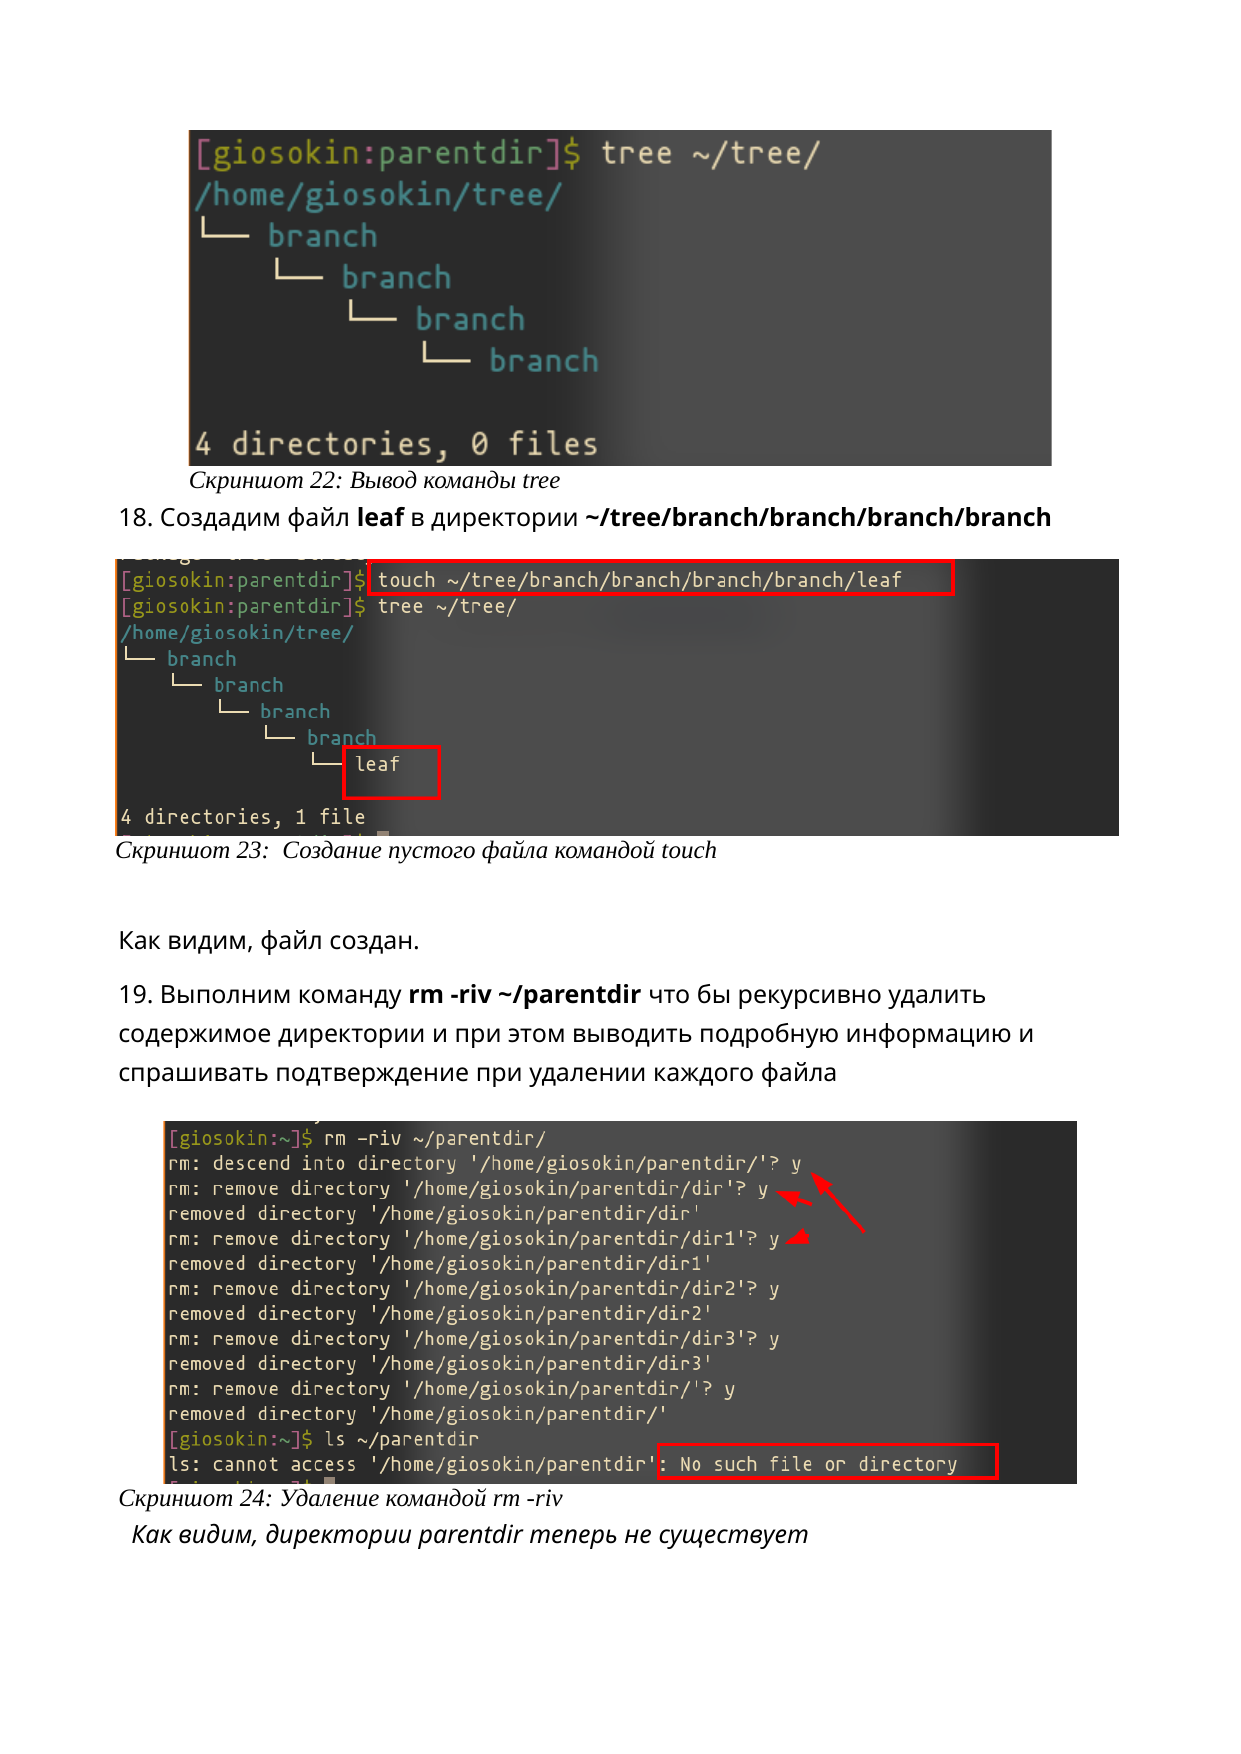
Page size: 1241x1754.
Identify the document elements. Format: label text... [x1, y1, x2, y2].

picture [188, 130, 1052, 466]
text 18. Создадим файл leaf в директории ~/tree/branch/branch/branch/branch [118, 118, 1122, 533]
picture [115, 559, 1119, 836]
text Как видим, файл создан. [118, 923, 1122, 957]
text Скриншот 22: Вывод команды tree [188, 466, 1052, 494]
text Скриншот 23: Создание пустого файла командой touch [115, 836, 1119, 864]
text Как видим, директории parentdir теперь не существует [118, 1512, 1122, 1551]
text [118, 1109, 1122, 1121]
text Скриншот 24: Удаление командой rm -riv [118, 1121, 1122, 1512]
text 19. Выполним команду rm -riv ~/parentdir что бы рекурсивно удалить содержимое директории и при этом выводить подробную информацию и спрашивать подтверждение при удалении каждого файла [118, 977, 1122, 1089]
picture [163, 1121, 1077, 1484]
